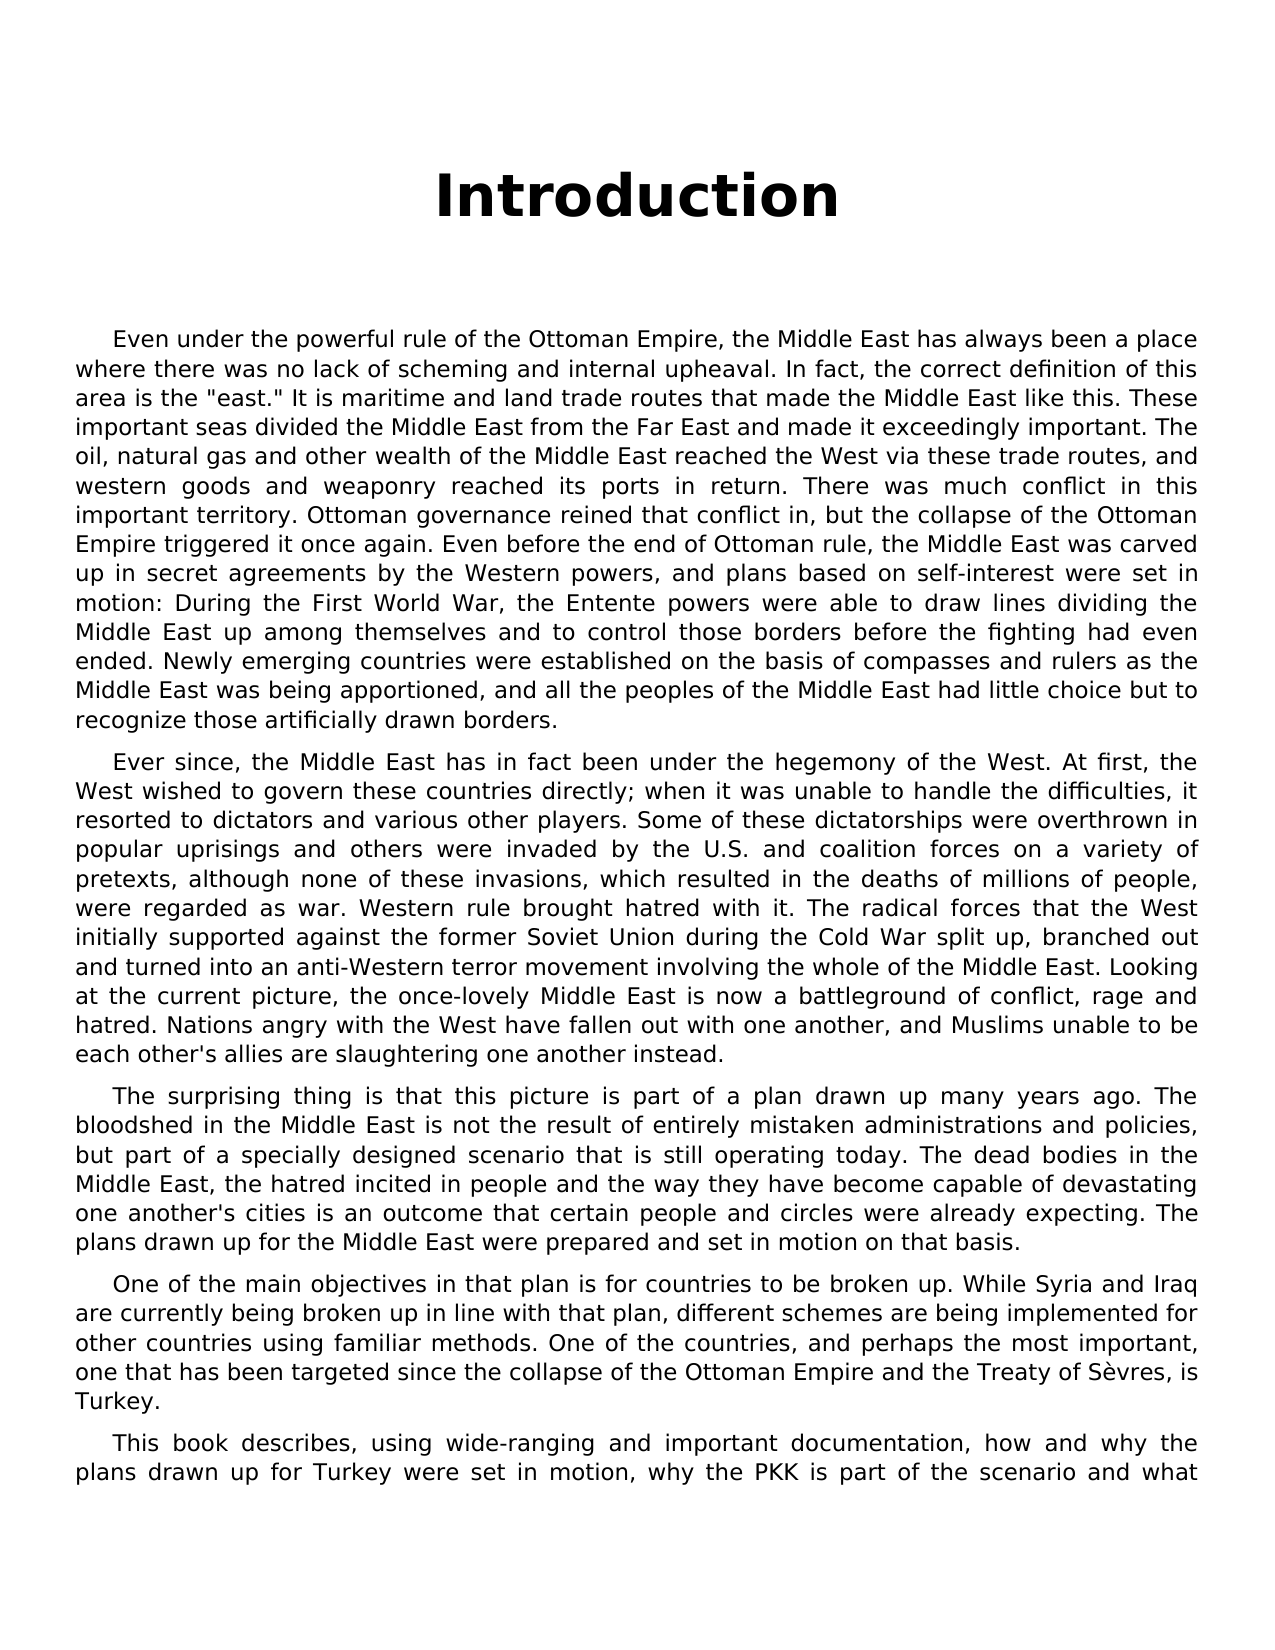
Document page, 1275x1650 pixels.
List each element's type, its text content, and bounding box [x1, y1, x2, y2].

text This book describes, using wide-ranging and important documentation, how and why the plans drawn up for Turkey were set in motion, why the PKK is part of the scenario and what [75, 1430, 1200, 1486]
subtitle Introduction [75, 162, 1200, 230]
text One of the main objectives in that plan is for countries to be broken up. While Syria and Iraq are currently being broken up in line with that plan, different schemes are being implemented for other countries using familiar methods. One of the countries, and perhaps the most important, one that has been targeted since the collapse of the Ottoman Empire and the Treaty of Sèvres, is Turkey. [75, 1271, 1200, 1415]
text The surprising thing is that this picture is part of a plan drawn up many years ago. The bloodshed in the Middle East is not the result of entirely mistaken administrations and policies, but part of a specially designed scenario that is still operating today. The dead bodies in the Middle East, the hatred incited in people and the way they have become capable of devastating one another's cities is an outcome that certain people and circles were already expecting. The plans drawn up for the Middle East were prepared and set in motion on that basis. [75, 1083, 1200, 1256]
text Ever since, the Middle East has in fact been under the hegemony of the West. At first, the West wished to govern these countries directly; when it was unable to handle the difficulties, it resorted to dictators and various other players. Some of these dictatorships were overthrown in popular uprisings and others were invaded by the U.S. and coalition forces on a variety of pretexts, although none of these invasions, which resulted in the deaths of millions of people, were regarded as war. Western rule brought hatred with it. The radical forces that the West initially supported against the former Soviet Union during the Cold War split up, branched out and turned into an anti-Western terror movement involving the whole of the Middle East. Looking at the current picture, the once-lovely Middle East is now a battleground of conflict, rage and hatred. Nations angry with the West have fallen out with one another, and Muslims unable to be each other's allies are slaughtering one another instead. [75, 749, 1200, 1068]
text Even under the powerful rule of the Ottoman Empire, the Middle East has always been a place where there was no lack of scheming and internal upheaval. In fact, the correct definition of this area is the "east." It is maritime and land trade routes that made the Middle East like this. These important seas divided the Middle East from the Far East and made it exceedingly important. The oil, natural gas and other wealth of the Middle East reached the West via these trade routes, and western goods and weaponry reached its ports in return. There was much conflict in this important territory. Ottoman governance reined that conflict in, but the collapse of the Ottoman Empire triggered it once again. Even before the end of Ottoman rule, the Middle East was carved up in secret agreements by the Western powers, and plans based on self-interest were set in motion: During the First World War, the Entente powers were able to draw lines dividing the Middle East up among themselves and to control those borders before the fighting had even ended. Newly emerging countries were established on the basis of compasses and rulers as the Middle East was being apportioned, and all the peoples of the Middle East had little choice but to recognize those artificially drawn borders. [75, 326, 1200, 734]
